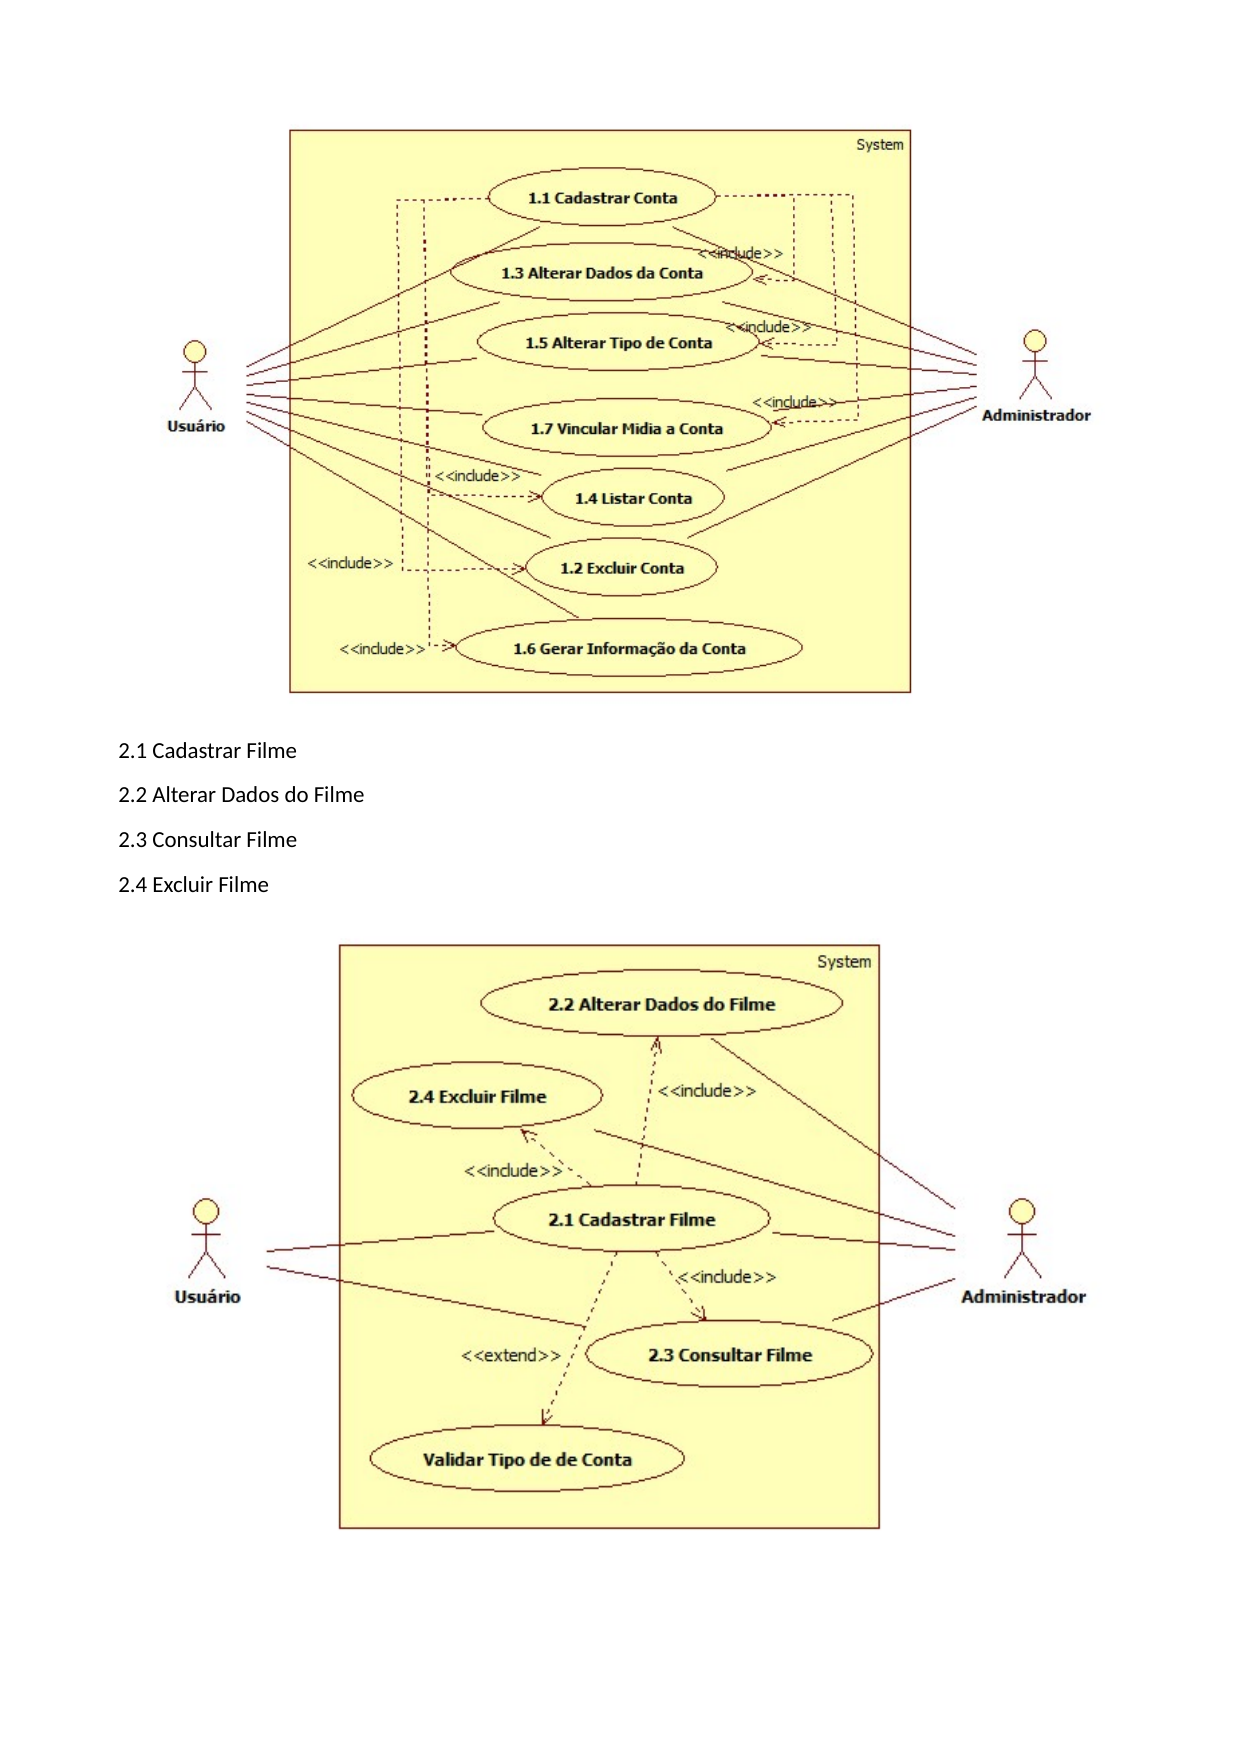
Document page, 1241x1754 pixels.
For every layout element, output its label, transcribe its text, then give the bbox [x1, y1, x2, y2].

subtitle 2.4 Excluir Filme [118, 870, 1122, 898]
subtitle 2.1 Cadastrar Filme [118, 736, 1122, 764]
subtitle 2.2 Alterar Dados do Filme [118, 781, 1122, 808]
subtitle 2.3 Consultar Filme [118, 825, 1122, 853]
